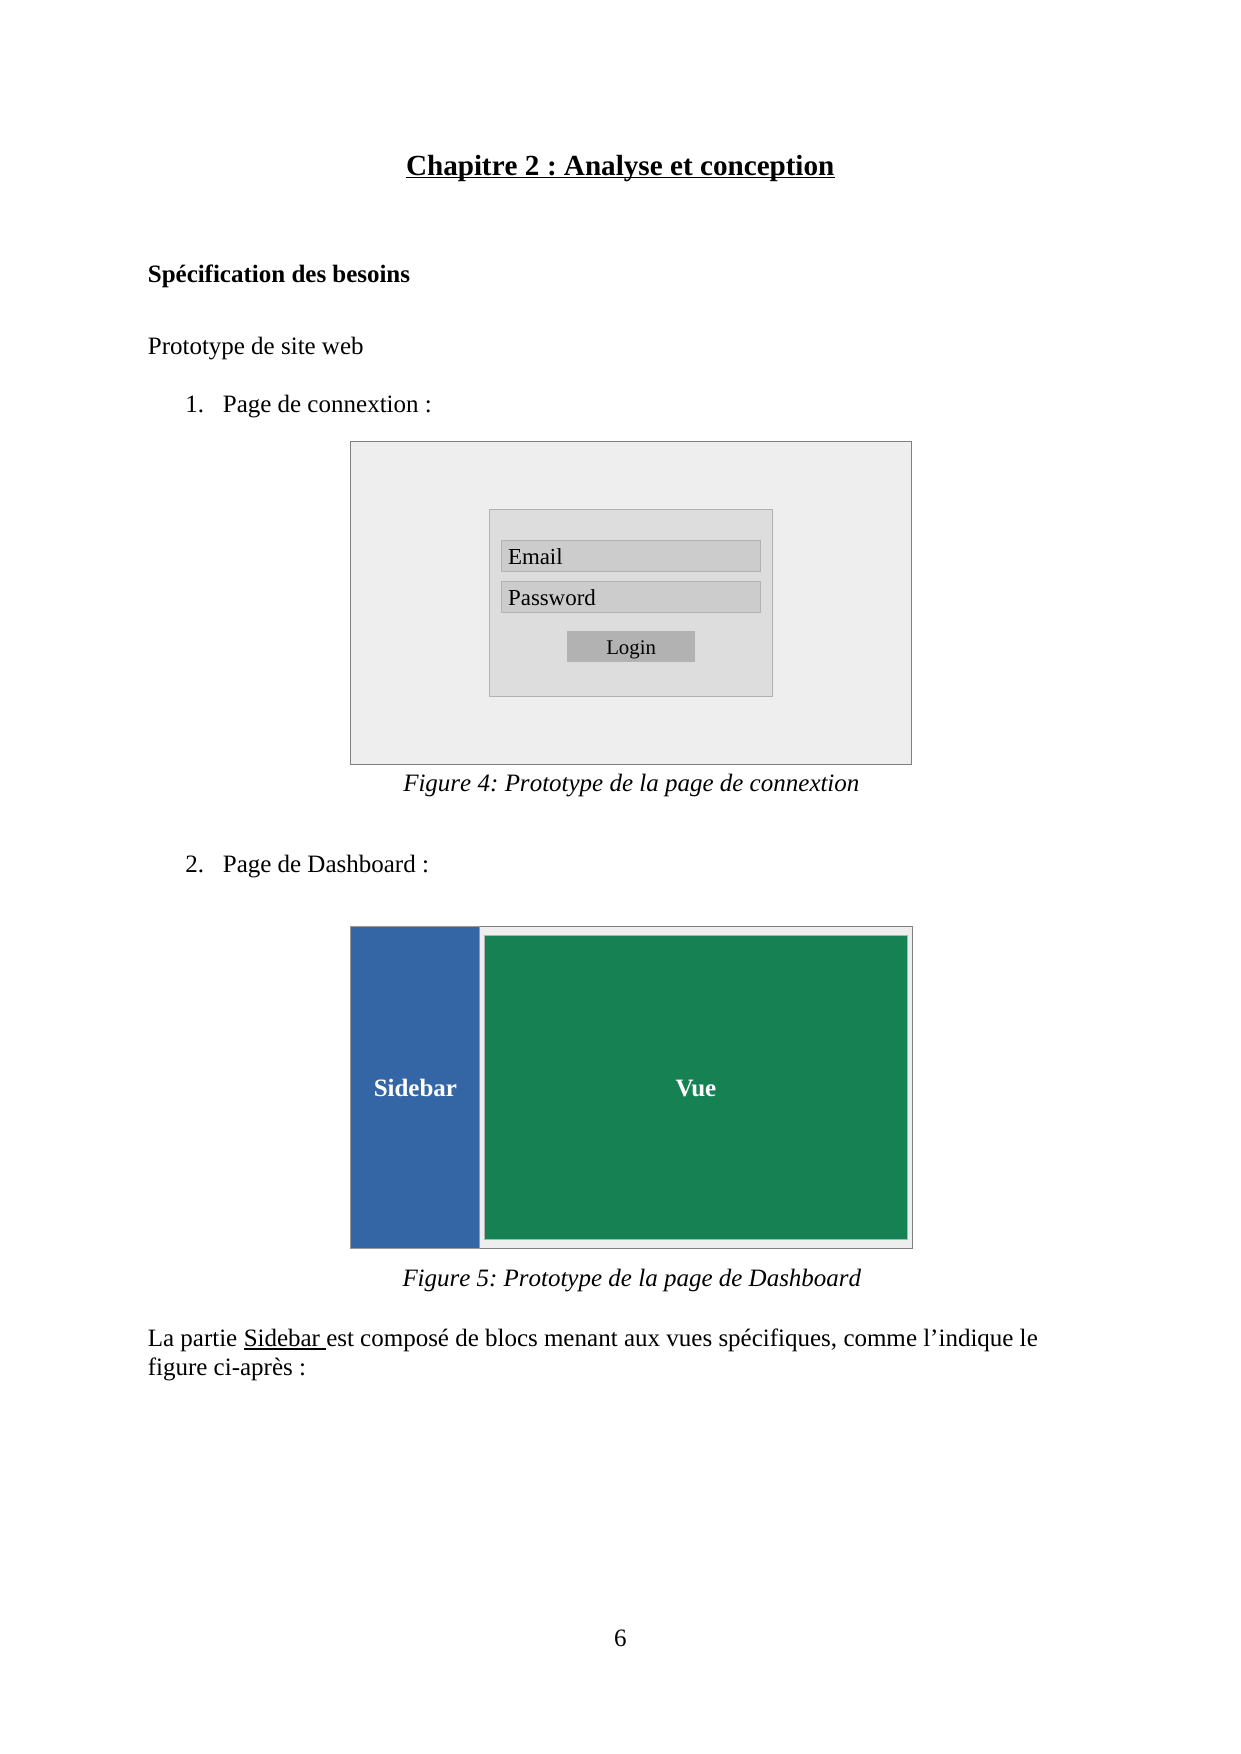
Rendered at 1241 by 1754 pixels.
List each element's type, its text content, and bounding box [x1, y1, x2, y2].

subtitle Chapitre 2 : Analyse et conception [148, 148, 1093, 181]
subtitle Spécification des besoins [148, 259, 1093, 288]
list Page de connextion : [185, 389, 1093, 418]
text La partie Sidebar est composé de blocs menant aux vues spécifiques, comme l’indique le figure ci-après : [148, 1323, 1093, 1381]
text Figure 4: Prototype de la page de connextion [350, 765, 912, 797]
list Page de Dashboard : [185, 849, 1093, 878]
text Figure 5: Prototype de la page de Dashboard [351, 1249, 913, 1292]
subtitle Prototype de site web [148, 331, 1093, 360]
